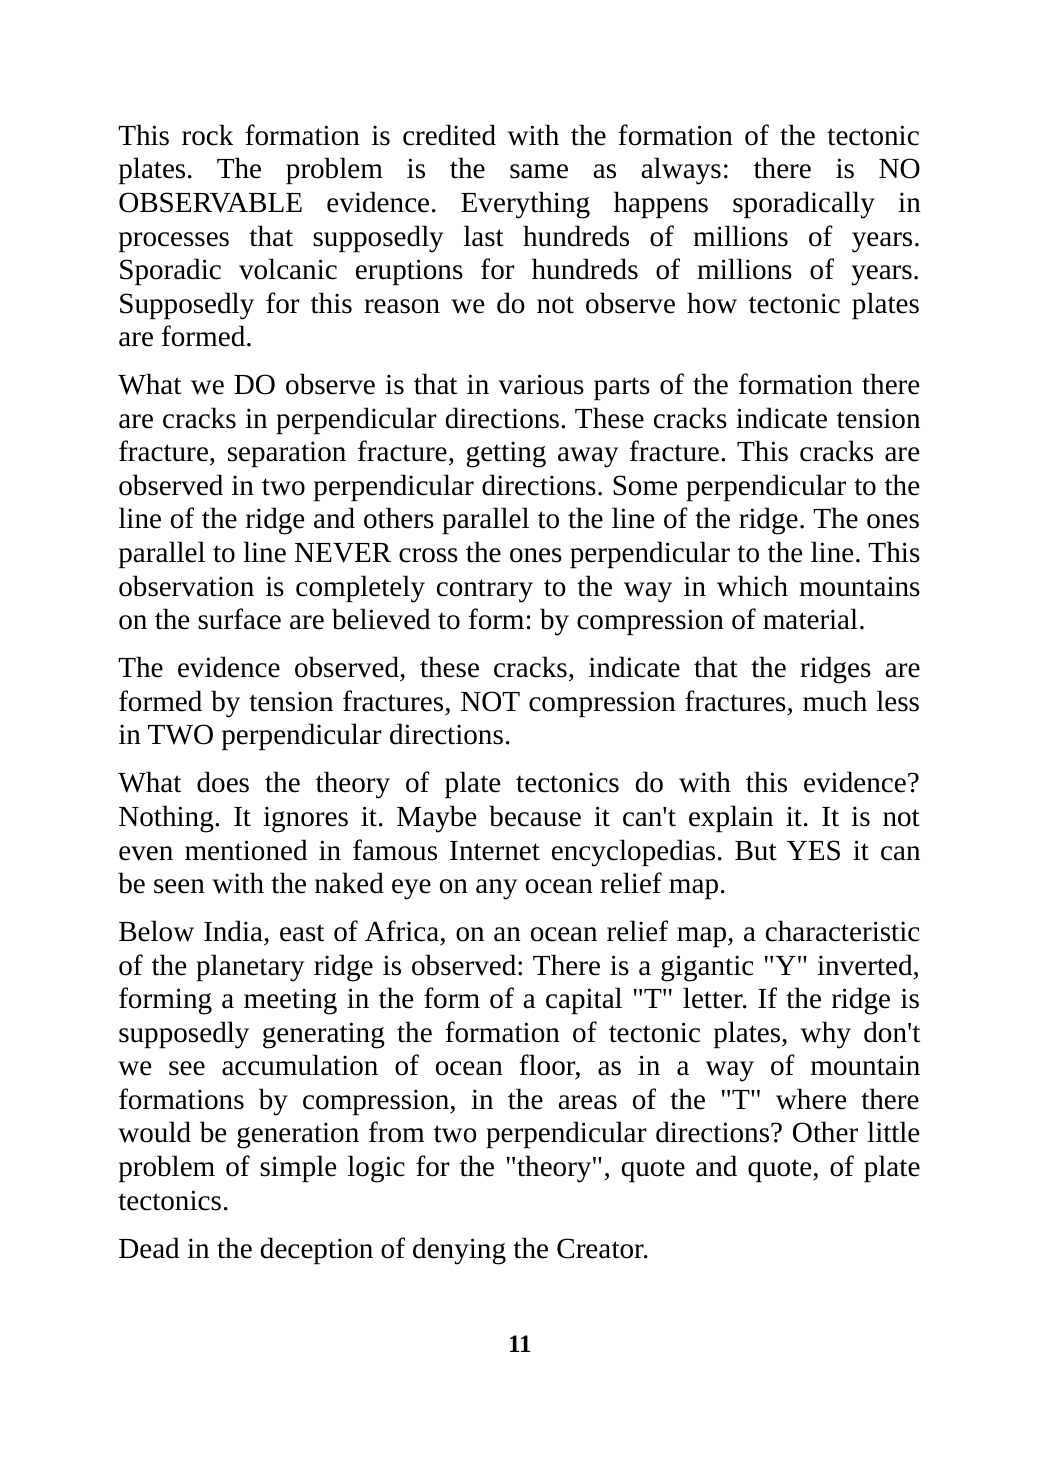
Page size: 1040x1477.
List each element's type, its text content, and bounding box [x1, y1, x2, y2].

text This rock formation is credited with the formation of the tectonic plates. The problem is the same as always: there is NO OBSERVABLE evidence. Everything happens sporadically in processes that supposedly last hundreds of millions of years. Sporadic volcanic eruptions for hundreds of millions of years. Supposedly for this reason we do not observe how tectonic plates are formed. [118, 118, 921, 353]
text The evidence observed, these cracks, indicate that the ridges are formed by tension fractures, NOT compression fractures, much less in TWO perpendicular directions. [118, 650, 921, 751]
text What does the theory of plate tectonics do with this evidence? Nothing. It ignores it. Maybe because it can't explain it. It is not even mentioned in famous Internet encyclopedias. But YES it can be seen with the naked eye on any ocean relief map. [118, 766, 921, 900]
text Below India, east of Africa, on an ocean relief map, a characteristic of the planetary ridge is observed: There is a gigantic "Y" inverted, forming a meeting in the form of a capital "T" letter. If the ridge is supposedly generating the formation of tectonic plates, why don't we see accumulation of ocean floor, as in a way of mountain formations by compression, in the areas of the "T" where there would be generation from two perpendicular directions? Other little problem of simple logic for the "theory", quote and quote, of plate tectonics. [118, 914, 921, 1216]
text What we DO observe is that in various parts of the formation there are cracks in perpendicular directions. These cracks indicate tension fracture, separation fracture, getting away fracture. This cracks are observed in two perpendicular directions. Some perpendicular to the line of the ridge and others parallel to the line of the ridge. The ones parallel to line NEVER cross the ones perpendicular to the line. This observation is completely contrary to the way in which mountains on the surface are believed to form: by compression of material. [118, 367, 921, 636]
text Dead in the deception of denying the Creator. [118, 1231, 921, 1264]
